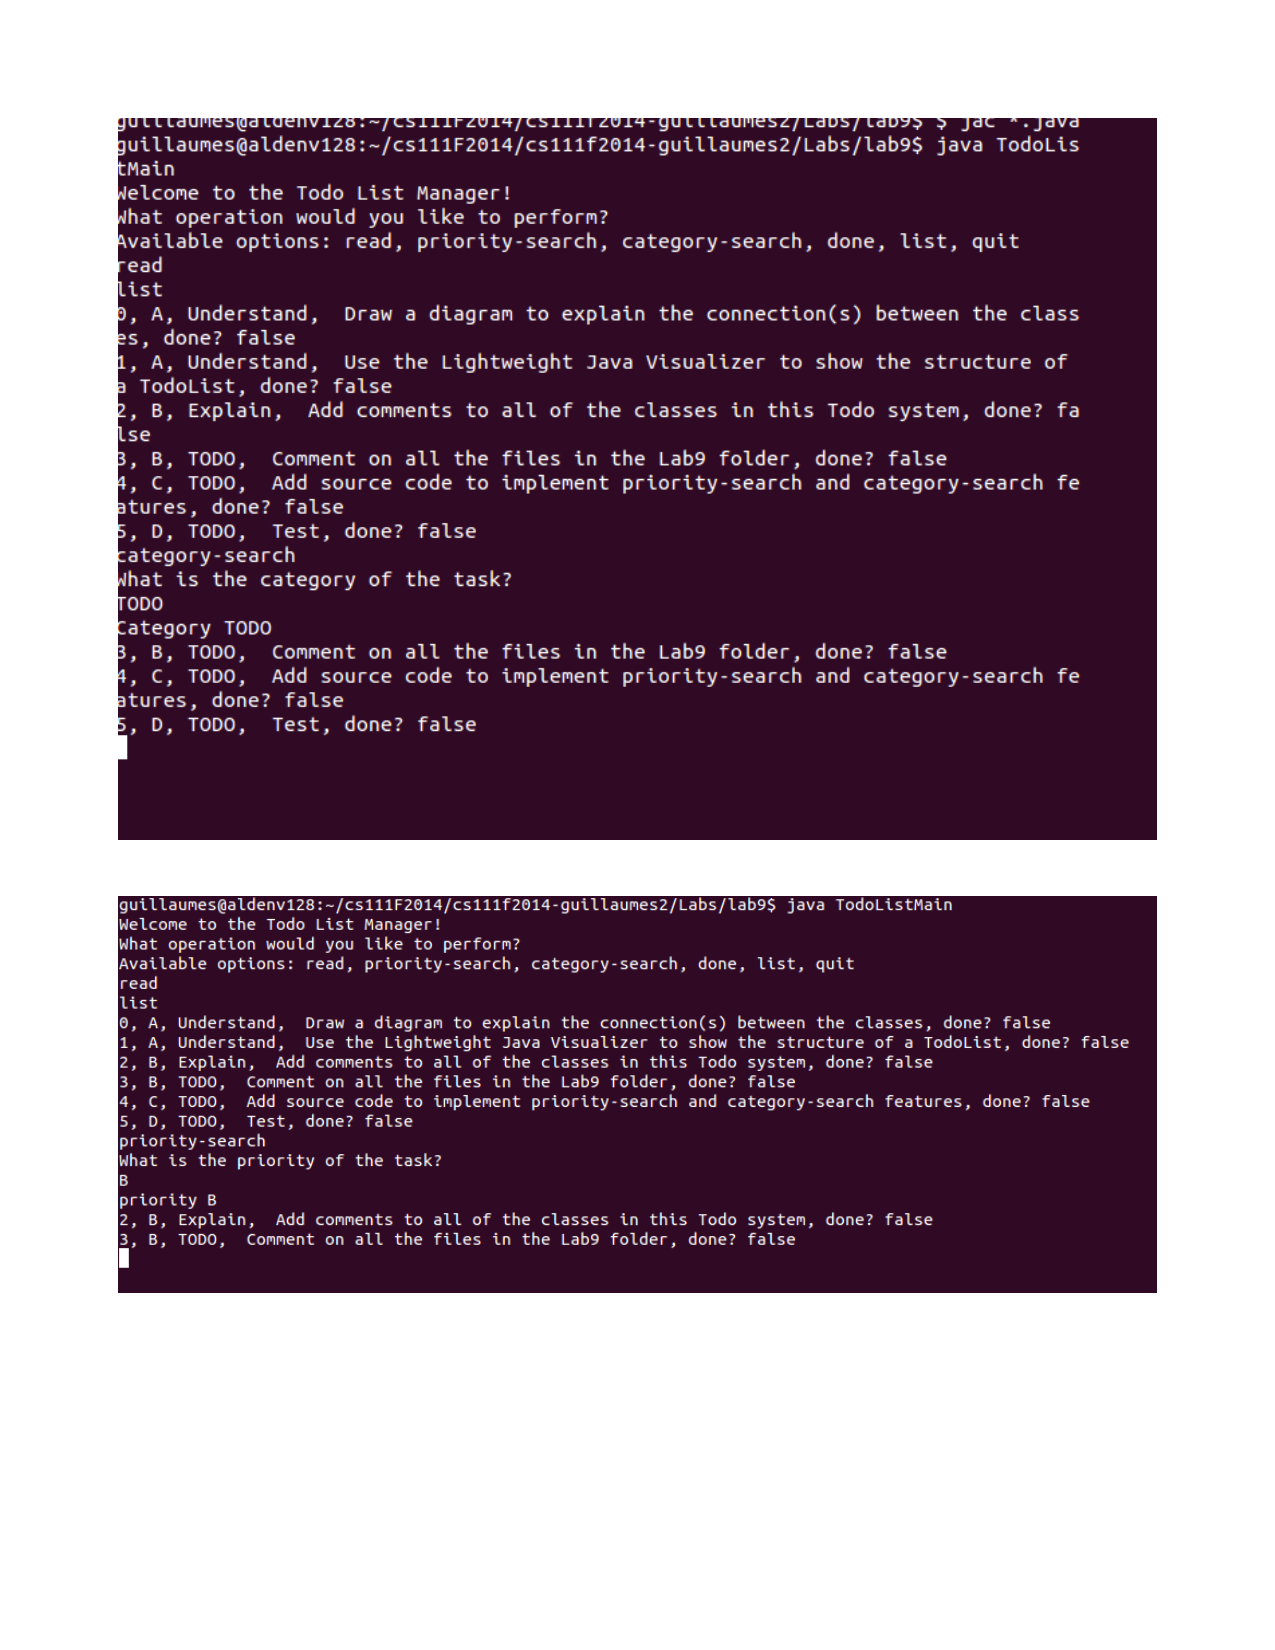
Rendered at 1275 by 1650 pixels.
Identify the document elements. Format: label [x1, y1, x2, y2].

picture [118, 118, 1157, 840]
picture [118, 896, 1157, 1293]
